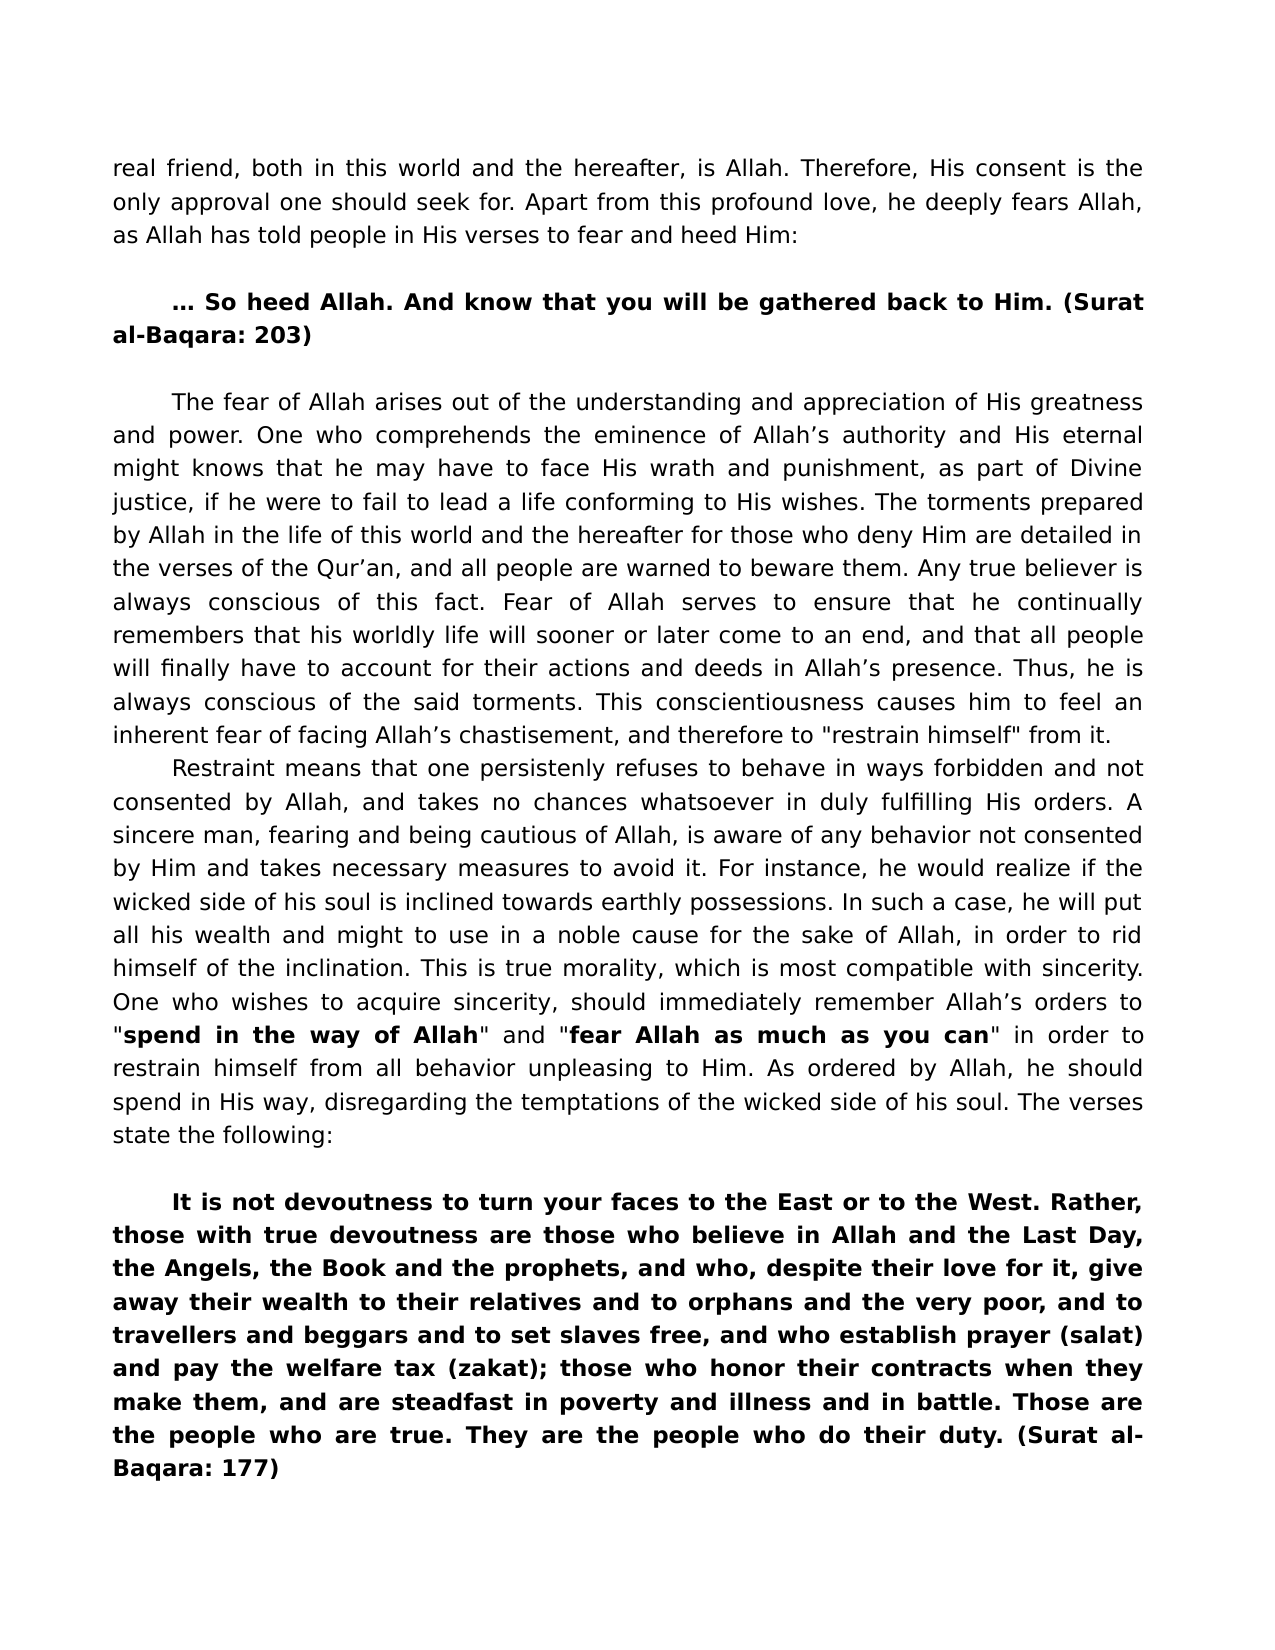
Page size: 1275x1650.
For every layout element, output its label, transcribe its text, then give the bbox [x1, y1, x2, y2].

text … So heed Allah. And know that you will be gathered back to Him. (Surat al-Baqara: 203) [112, 283, 1145, 350]
text It is not devoutness to turn your faces to the East or to the West. Rather, those with true devoutness are those who believe in Allah and the Last Day, the Angels, the Book and the prophets, and who, despite their love for it, give away their wealth to their relatives and to orphans and the very poor, and to travellers and beggars and to set slaves free, and who establish prayer (salat) and pay the welfare tax (zakat); those who honor their contracts when they make them, and are steadfast in poverty and illness and in battle. Those are the people who are true. They are the people who do their duty. (Surat al-Baqara: 177) [112, 1183, 1145, 1483]
text real friend, both in this world and the hereafter, is Allah. Therefore, His consent is the only approval one should seek for. Apart from this profound love, he deeply fears Allah, as Allah has told people in His verses to fear and heed Him: [112, 150, 1145, 250]
text The fear of Allah arises out of the understanding and appreciation of His greatness and power. One who comprehends the eminence of Allah’s authority and His eternal might knows that he may have to face His wrath and punishment, as part of Divine justice, if he were to fail to lead a life conforming to His wishes. The torments prepared by Allah in the life of this world and the hereafter for those who deny Him are detailed in the verses of the Qur’an, and all people are warned to beware them. Any true believer is always conscious of this fact. Fear of Allah serves to ensure that he continually remembers that his worldly life will sooner or later come to an end, and that all people will finally have to account for their actions and deeds in Allah’s presence. Thus, he is always conscious of the said torments. This conscientiousness causes him to feel an inherent fear of facing Allah’s chastisement, and therefore to "restrain himself" from it. [112, 383, 1145, 750]
text Restraint means that one persistenly refuses to behave in ways forbidden and not consented by Allah, and takes no chances whatsoever in duly fulfilling His orders. A sincere man, fearing and being cautious of Allah, is aware of any behavior not consented by Him and takes necessary measures to avoid it. For instance, he would realize if the wicked side of his soul is inclined towards earthly possessions. In such a case, he will put all his wealth and might to use in a noble cause for the sake of Allah, in order to rid himself of the inclination. This is true morality, which is most compatible with sincerity. One who wishes to acquire sincerity, should immediately remember Allah’s orders to "spend in the way of Allah" and "fear Allah as much as you can" in order to restrain himself from all behavior unpleasing to Him. As ordered by Allah, he should spend in His way, disregarding the temptations of the wicked side of his soul. The verses state the following: [112, 750, 1145, 1150]
